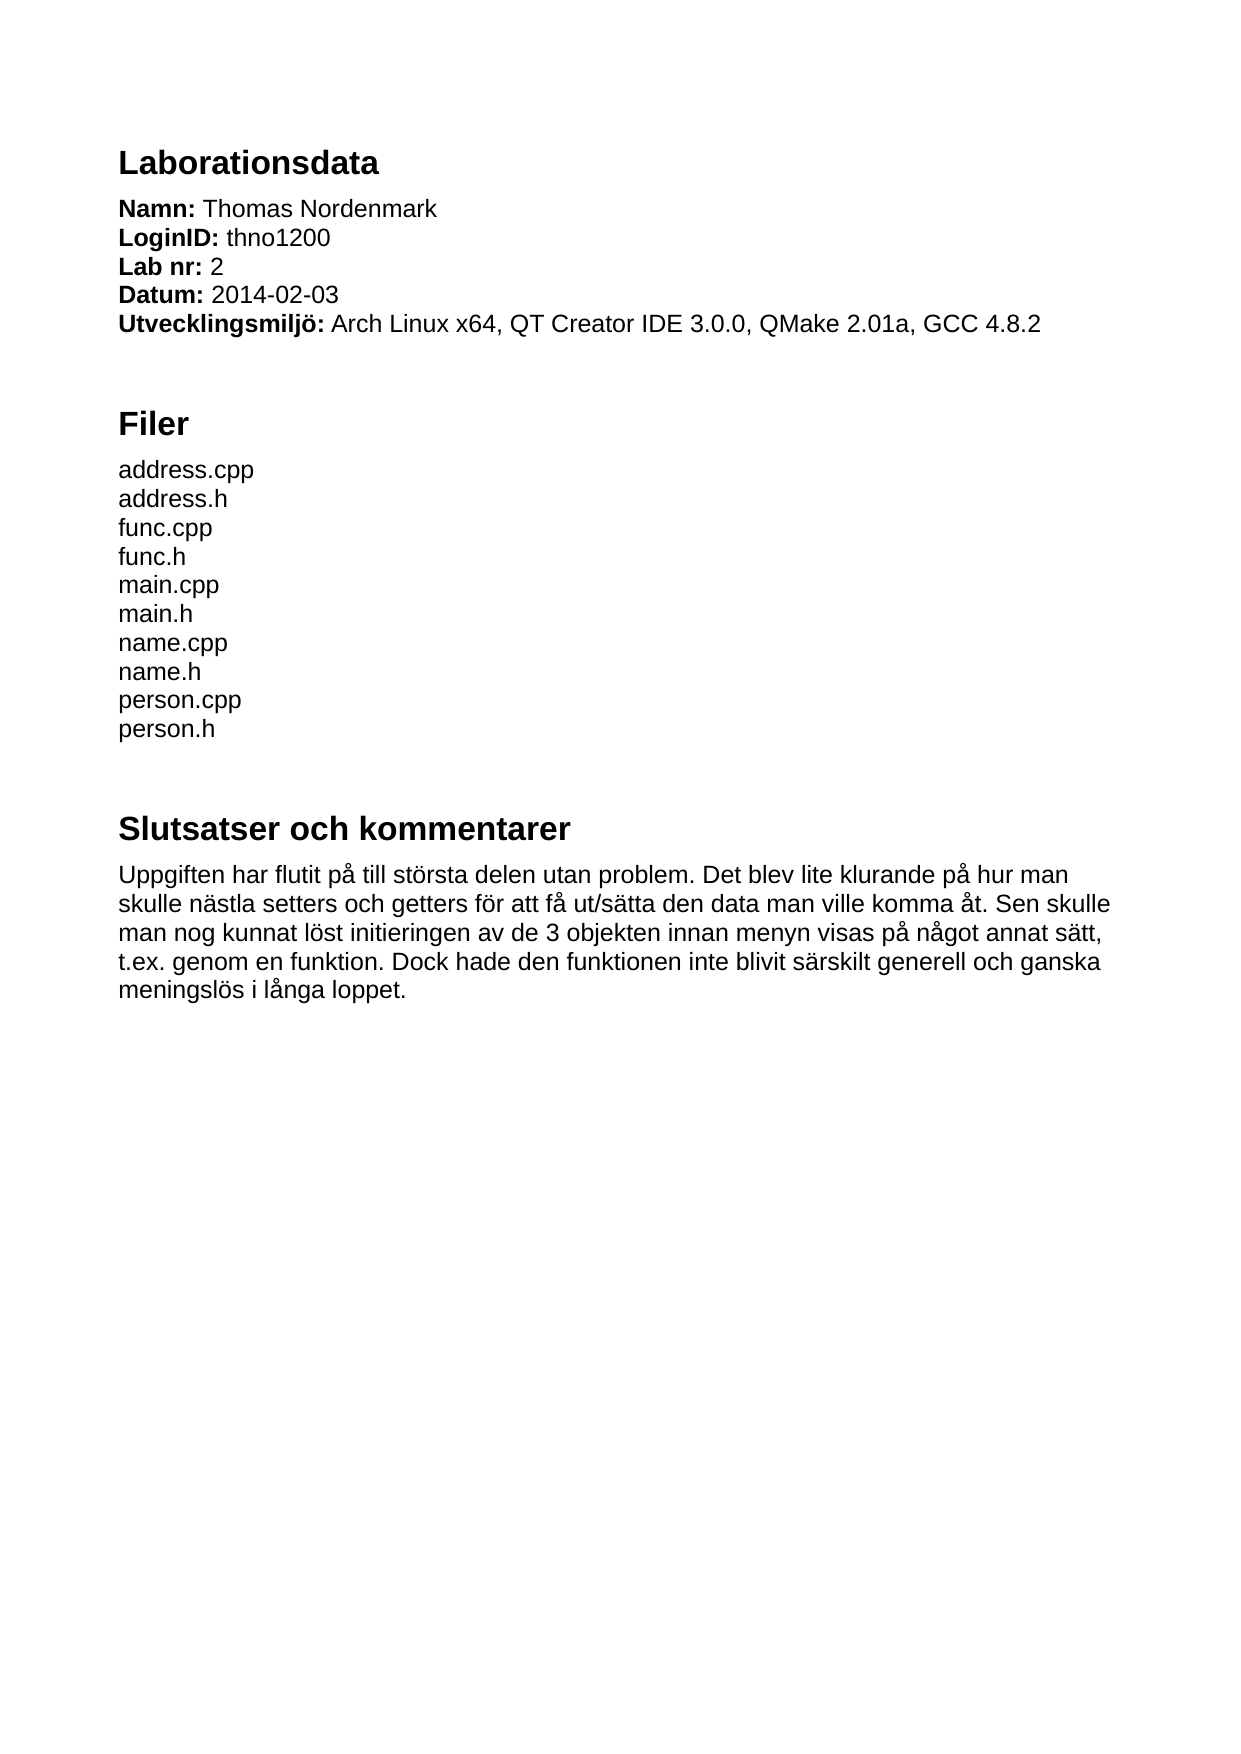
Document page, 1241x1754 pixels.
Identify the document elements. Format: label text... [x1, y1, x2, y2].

subtitle Filer [118, 404, 1122, 443]
subtitle Slutsatser och kommentarer [118, 809, 1122, 848]
text Namn: Thomas Nordenmark LoginID: thno1200 Lab nr: 2 Datum: 2014-02-03 Utvecklingsmiljö: Arch Linux x64, QT Creator IDE 3.0.0, QMake 2.01a, GCC 4.8.2 [118, 194, 1122, 367]
text address.cpp address.h func.cpp func.h main.cpp main.h name.cpp name.h person.cpp person.h [118, 455, 1122, 743]
subtitle Laborationsdata [118, 143, 1122, 182]
text Uppgiften har flutit på till största delen utan problem. Det blev lite klurande på hur man skulle nästla setters och getters för att få ut/sätta den data man ville komma åt. Sen skulle man nog kunnat löst initieringen av de 3 objekten innan menyn visas på något annat sätt, t.ex. genom en funktion. Dock hade den funktionen inte blivit särskilt generell och ganska meningslös i långa loppet. [118, 860, 1122, 1004]
